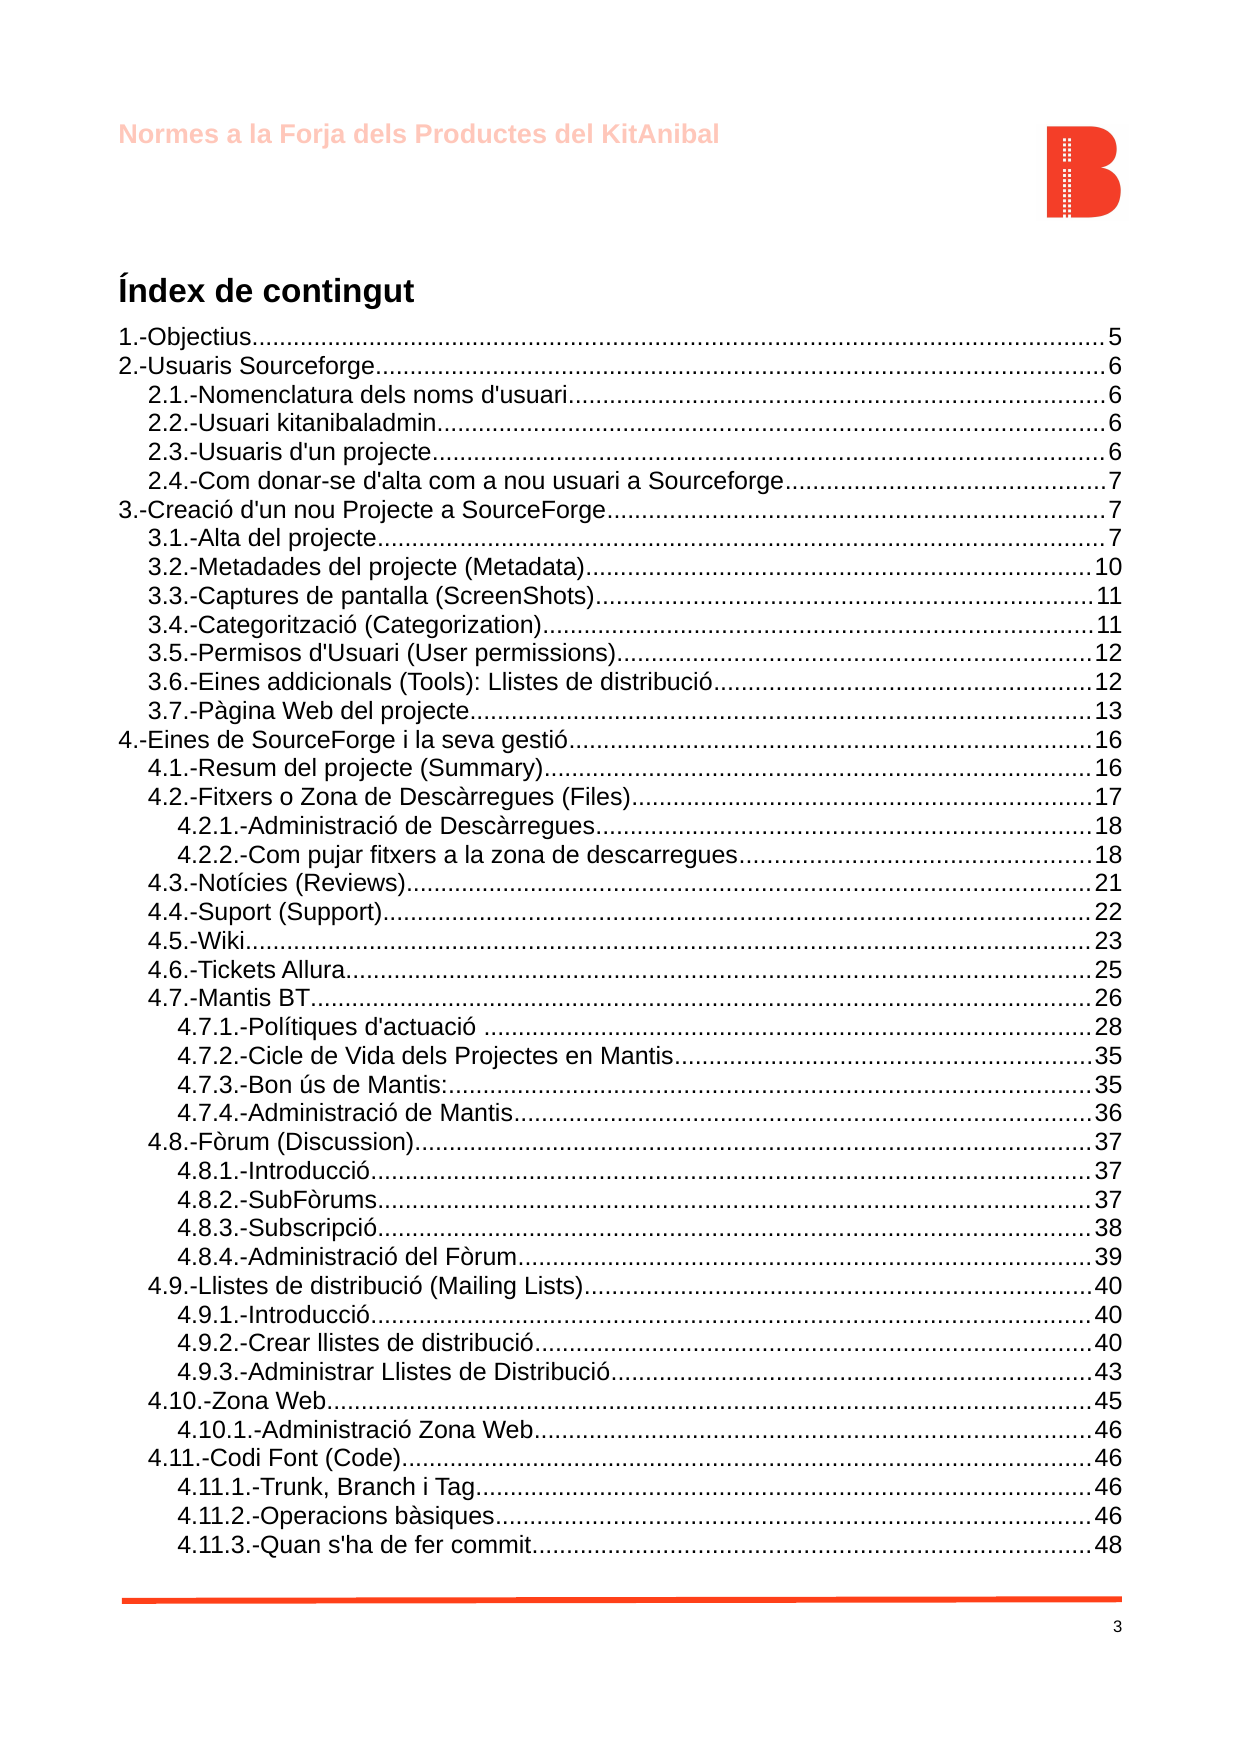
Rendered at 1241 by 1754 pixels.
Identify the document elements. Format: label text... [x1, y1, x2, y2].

text 3.5.-Permisos d'Usuari (User permissions) 12 [148, 638, 1122, 667]
text 4.6.-Tickets Allura 25 [148, 954, 1122, 983]
text 4.9.2.-Crear llistes de distribució 40 [177, 1328, 1122, 1357]
text 4.2.-Fitxers o Zona de Descàrregues (Files) 17 [148, 782, 1122, 811]
text 4.8.4.-Administració del Fòrum 39 [177, 1242, 1122, 1271]
text 4.7.3.-Bon ús de Mantis: 35 [177, 1069, 1122, 1098]
text 4.10.1.-Administració Zona Web 46 [177, 1414, 1122, 1443]
text 4.11.1.-Trunk, Branch i Tag 46 [177, 1472, 1122, 1501]
text 2.3.-Usuaris d'un projecte 6 [148, 437, 1122, 466]
text 2.-Usuaris Sourceforge 6 [118, 351, 1122, 379]
text 4.11.3.-Quan s'ha de fer commit 48 [177, 1529, 1122, 1558]
text 4.3.-Notícies (Reviews) 21 [148, 868, 1122, 897]
text 4.8.1.-Introducció 37 [177, 1156, 1122, 1184]
text 4.-Eines de SourceForge i la seva gestió 16 [118, 724, 1122, 753]
text 4.7.2.-Cicle de Vida dels Projectes en Mantis 35 [177, 1041, 1122, 1069]
text 4.8.3.-Subscripció 38 [177, 1213, 1122, 1242]
text 2.1.-Nomenclatura dels noms d'usuari 6 [148, 379, 1122, 408]
text 3.-Creació d'un nou Projecte a SourceForge 7 [118, 494, 1122, 523]
text 3.2.-Metadades del projecte (Metadata) 10 [148, 552, 1122, 581]
text 4.9.3.-Administrar Llistes de Distribució 43 [177, 1357, 1122, 1386]
text 4.9.1.-Introducció 40 [177, 1299, 1122, 1328]
text 4.4.-Suport (Support) 22 [148, 897, 1122, 926]
text 2.4.-Com donar-se d'alta com a nou usuari a Sourceforge 7 [148, 466, 1122, 494]
text 4.8.-Fòrum (Discussion) 37 [148, 1127, 1122, 1156]
text 3.4.-Categorització (Categorization) 11 [148, 609, 1122, 638]
text 4.2.2.-Com pujar fitxers a la zona de descarregues 18 [177, 839, 1122, 868]
text 4.7.4.-Administració de Mantis 36 [177, 1098, 1122, 1127]
text 4.2.1.-Administració de Descàrregues 18 [177, 811, 1122, 839]
text 4.9.-Llistes de distribució (Mailing Lists) 40 [148, 1271, 1122, 1299]
picture [1036, 124, 1130, 221]
text 4.5.-Wiki 23 [148, 926, 1122, 954]
text 3.1.-Alta del projecte 7 [148, 523, 1122, 552]
text 4.8.2.-SubFòrums 37 [177, 1184, 1122, 1213]
text 4.10.-Zona Web 45 [148, 1386, 1122, 1414]
text 2.2.-Usuari kitanibaladmin 6 [148, 408, 1122, 437]
text 1.-Objectius 5 [118, 322, 1122, 351]
text 4.11.2.-Operacions bàsiques 46 [177, 1501, 1122, 1529]
text 4.7.1.-Polítiques d'actuació 28 [177, 1012, 1122, 1041]
text 4.1.-Resum del projecte (Summary) 16 [148, 753, 1122, 782]
subtitle Índex de contingut [118, 271, 1122, 309]
text 3.6.-Eines addicionals (Tools): Llistes de distribució 12 [148, 667, 1122, 696]
text 4.11.-Codi Font (Code) 46 [148, 1443, 1122, 1472]
text 4.7.-Mantis BT 26 [148, 983, 1122, 1012]
text 3.7.-Pàgina Web del projecte 13 [148, 696, 1122, 724]
text 3.3.-Captures de pantalla (ScreenShots) 11 [148, 581, 1122, 609]
